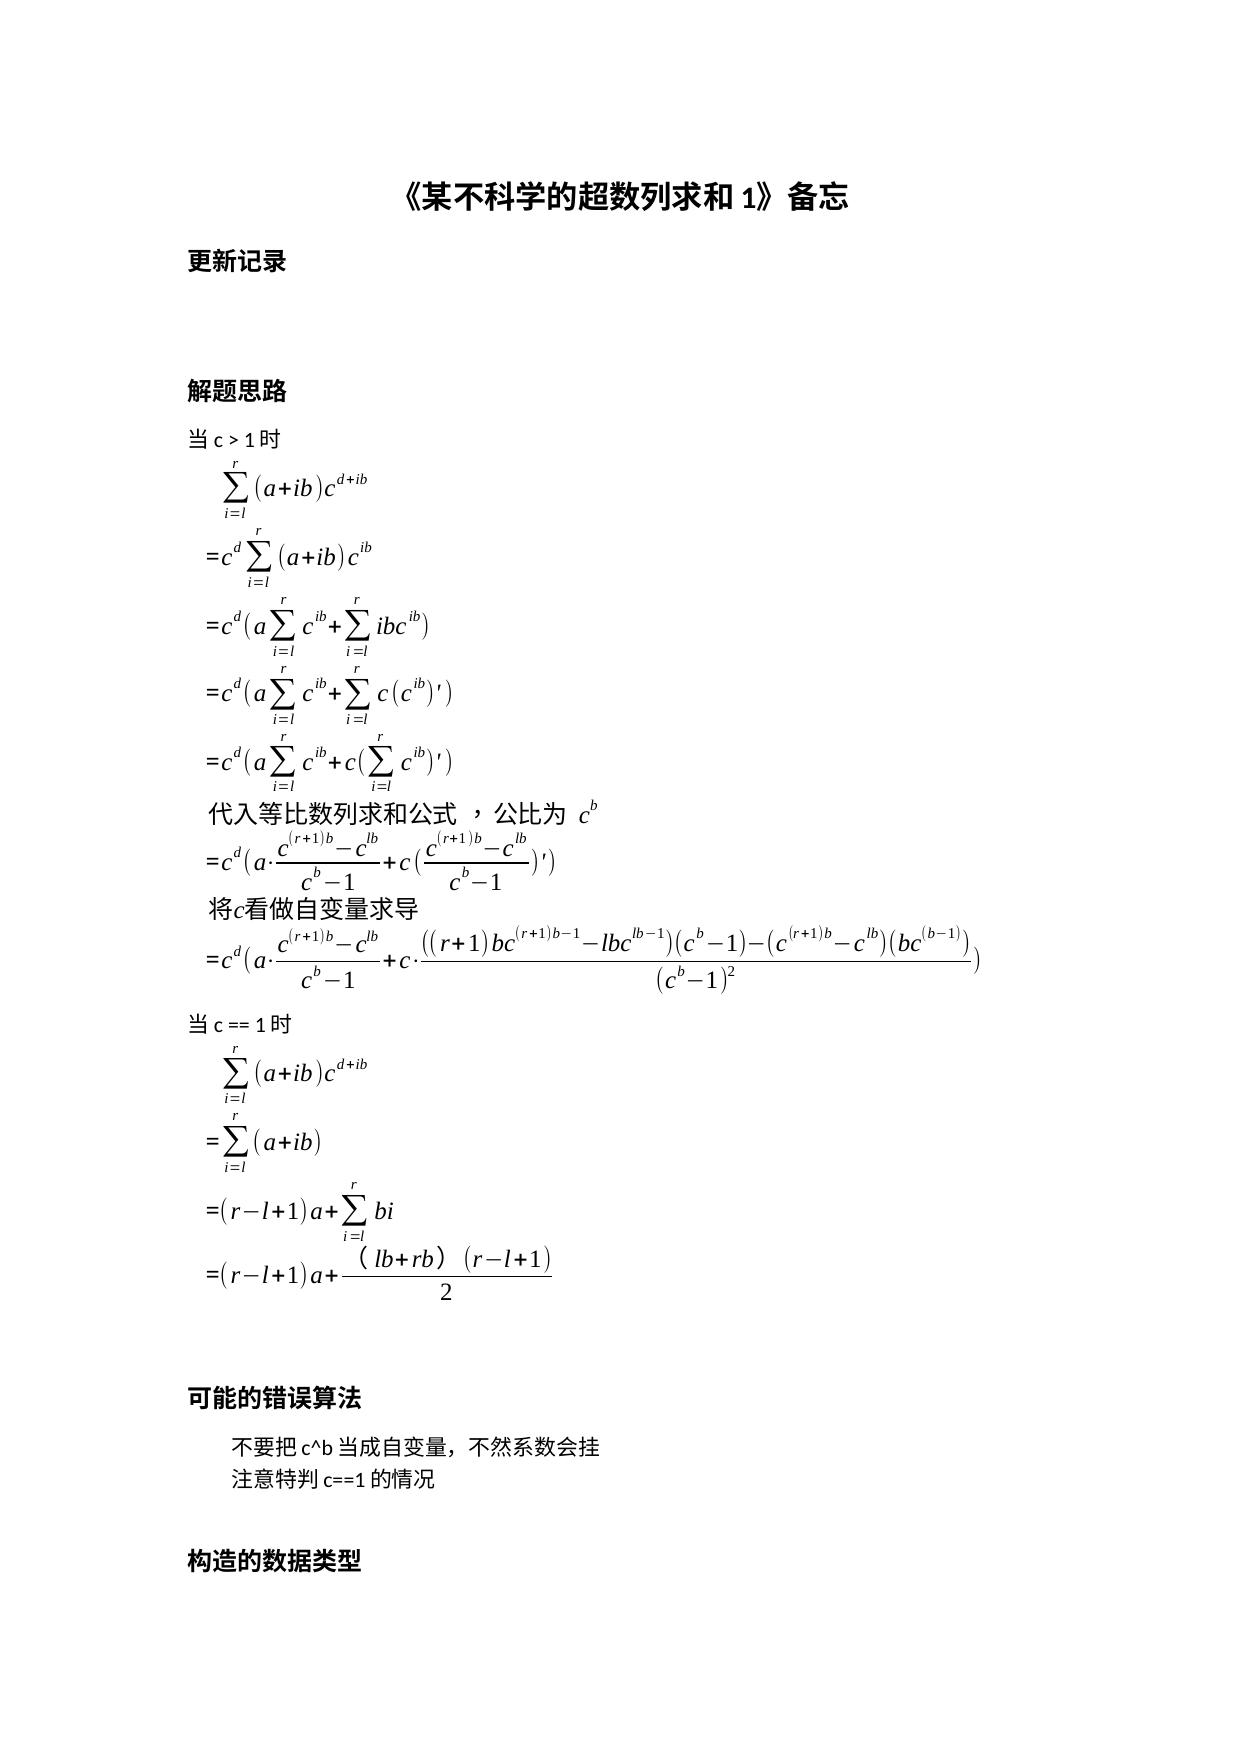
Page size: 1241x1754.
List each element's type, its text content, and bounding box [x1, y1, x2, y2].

text 《某不科学的超数列求和1》备忘 [187, 162, 1053, 227]
text 可能的错误算法 [187, 1364, 1053, 1429]
text 解题思路 [187, 357, 1053, 422]
text 不要把c^b当成自变量，不然系数会挂 [187, 1429, 1053, 1462]
text 注意特判c==1的情况 [187, 1462, 1053, 1494]
text 当c > 1时 [187, 422, 1053, 1007]
text 构造的数据类型 [187, 1527, 1053, 1592]
text 当c == 1时 [187, 1007, 1053, 1039]
text 更新记录 [187, 227, 1053, 292]
